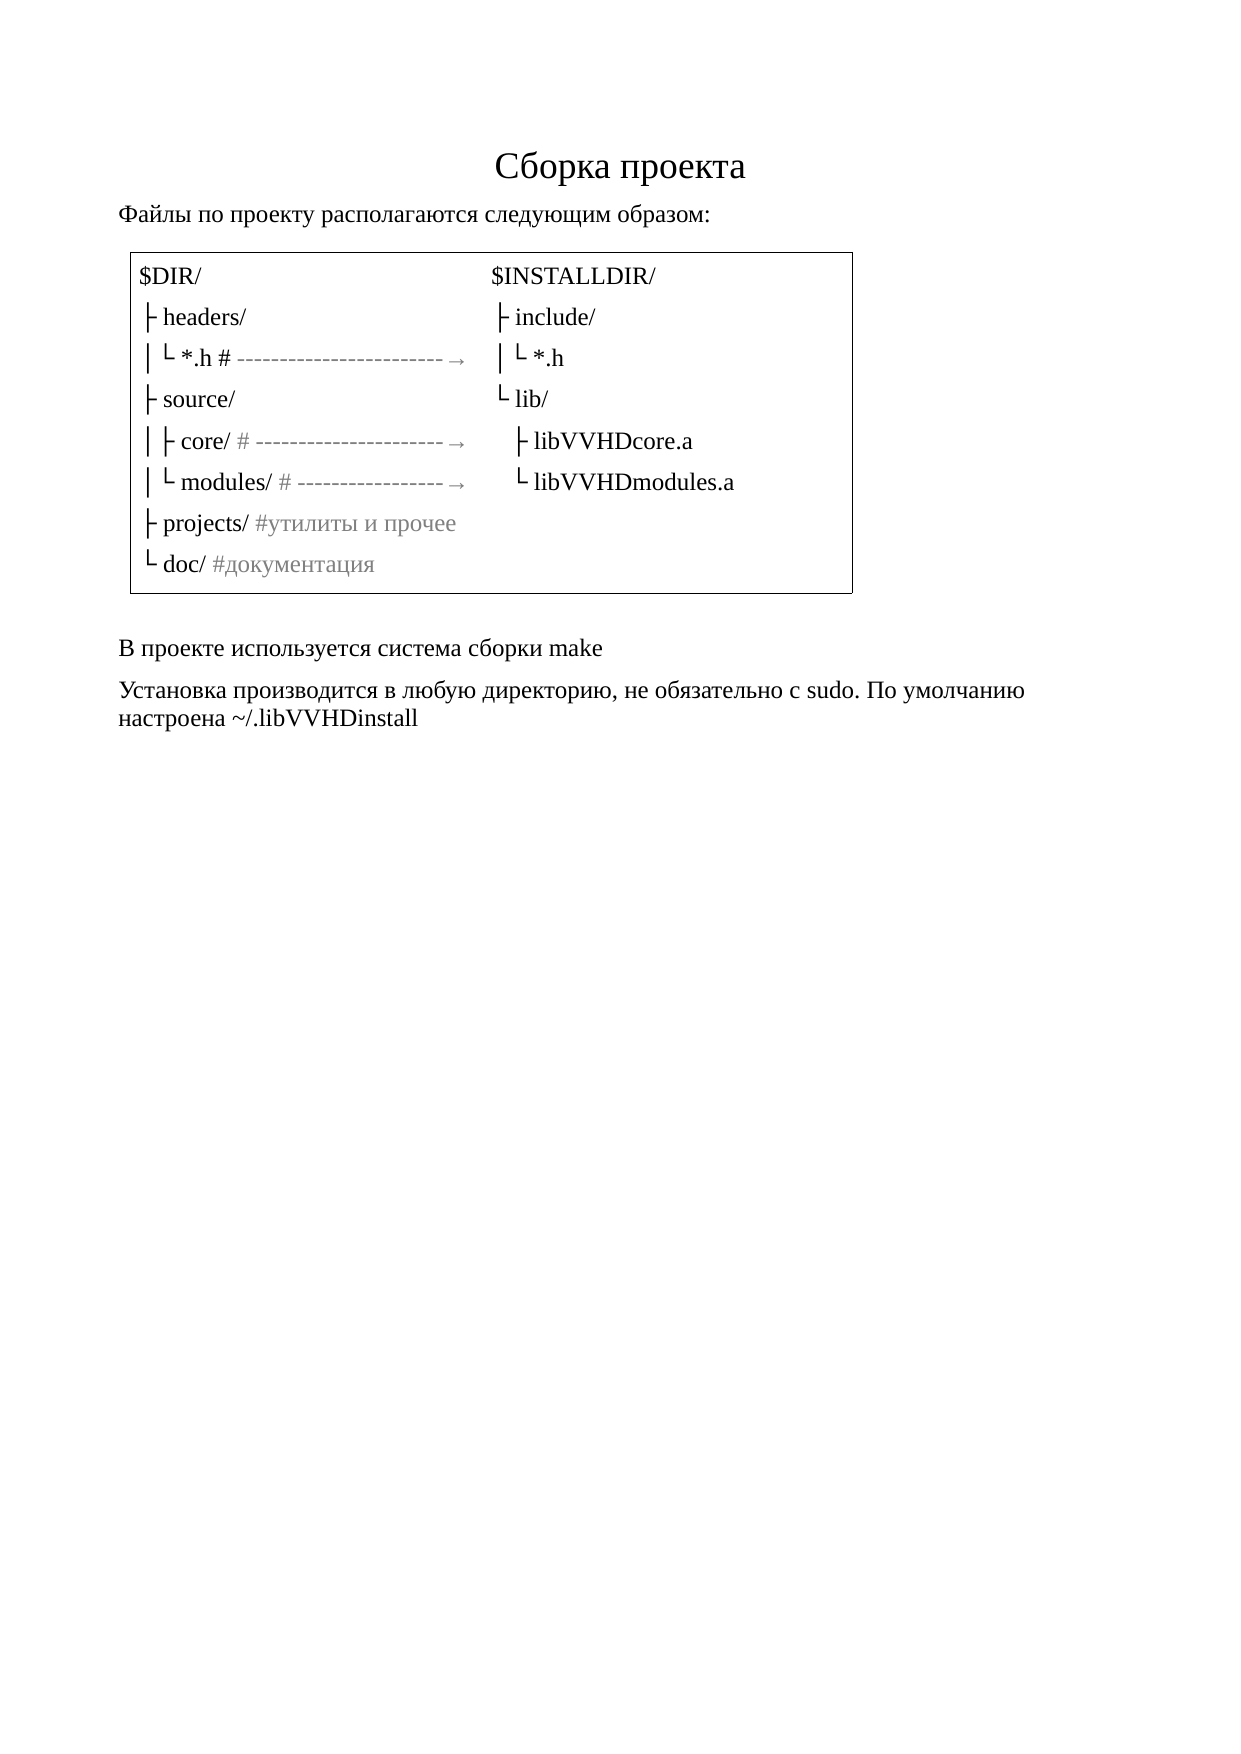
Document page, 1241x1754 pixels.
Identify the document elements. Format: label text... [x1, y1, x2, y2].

text │└ *.h [501, 343, 843, 372]
text └ libVVHDmodules.a [491, 467, 843, 496]
text ├ headers/ [149, 302, 491, 331]
text │└ modules/ # → [149, 467, 491, 496]
text └ lib/ [491, 384, 843, 413]
text $INSTALLDIR/ [491, 261, 843, 289]
text │├ core/ # → [166, 426, 491, 454]
text ├ libVVHDcore.a [520, 426, 843, 454]
text ├ projects/ #утилиты и прочее [149, 508, 491, 537]
subtitle Сборка проекта [118, 143, 1122, 186]
text │└ *.h # → [139, 343, 147, 372]
text Установка производится в любую директорию, не обязательно с sudo. По умолчанию настроена ~/.libVVHDinstall [118, 675, 1122, 732]
text ├ headers/ [139, 302, 147, 331]
text ├ source/ [139, 384, 147, 413]
text Файлы по проекту располагаются следующим образом: [118, 199, 1122, 227]
text └ doc/ #документация [139, 549, 491, 578]
text │└ *.h # → [149, 343, 491, 372]
text В проекте используется система сборки make [118, 633, 1122, 662]
text ├ source/ [149, 384, 491, 413]
text ├ include/ [491, 302, 499, 331]
text │└ *.h [491, 343, 499, 372]
text $DIR/ [139, 261, 491, 289]
text ├ include/ [501, 302, 843, 331]
text │├ core/ # → [149, 426, 164, 454]
text ├ libVVHDcore.a [491, 426, 518, 454]
